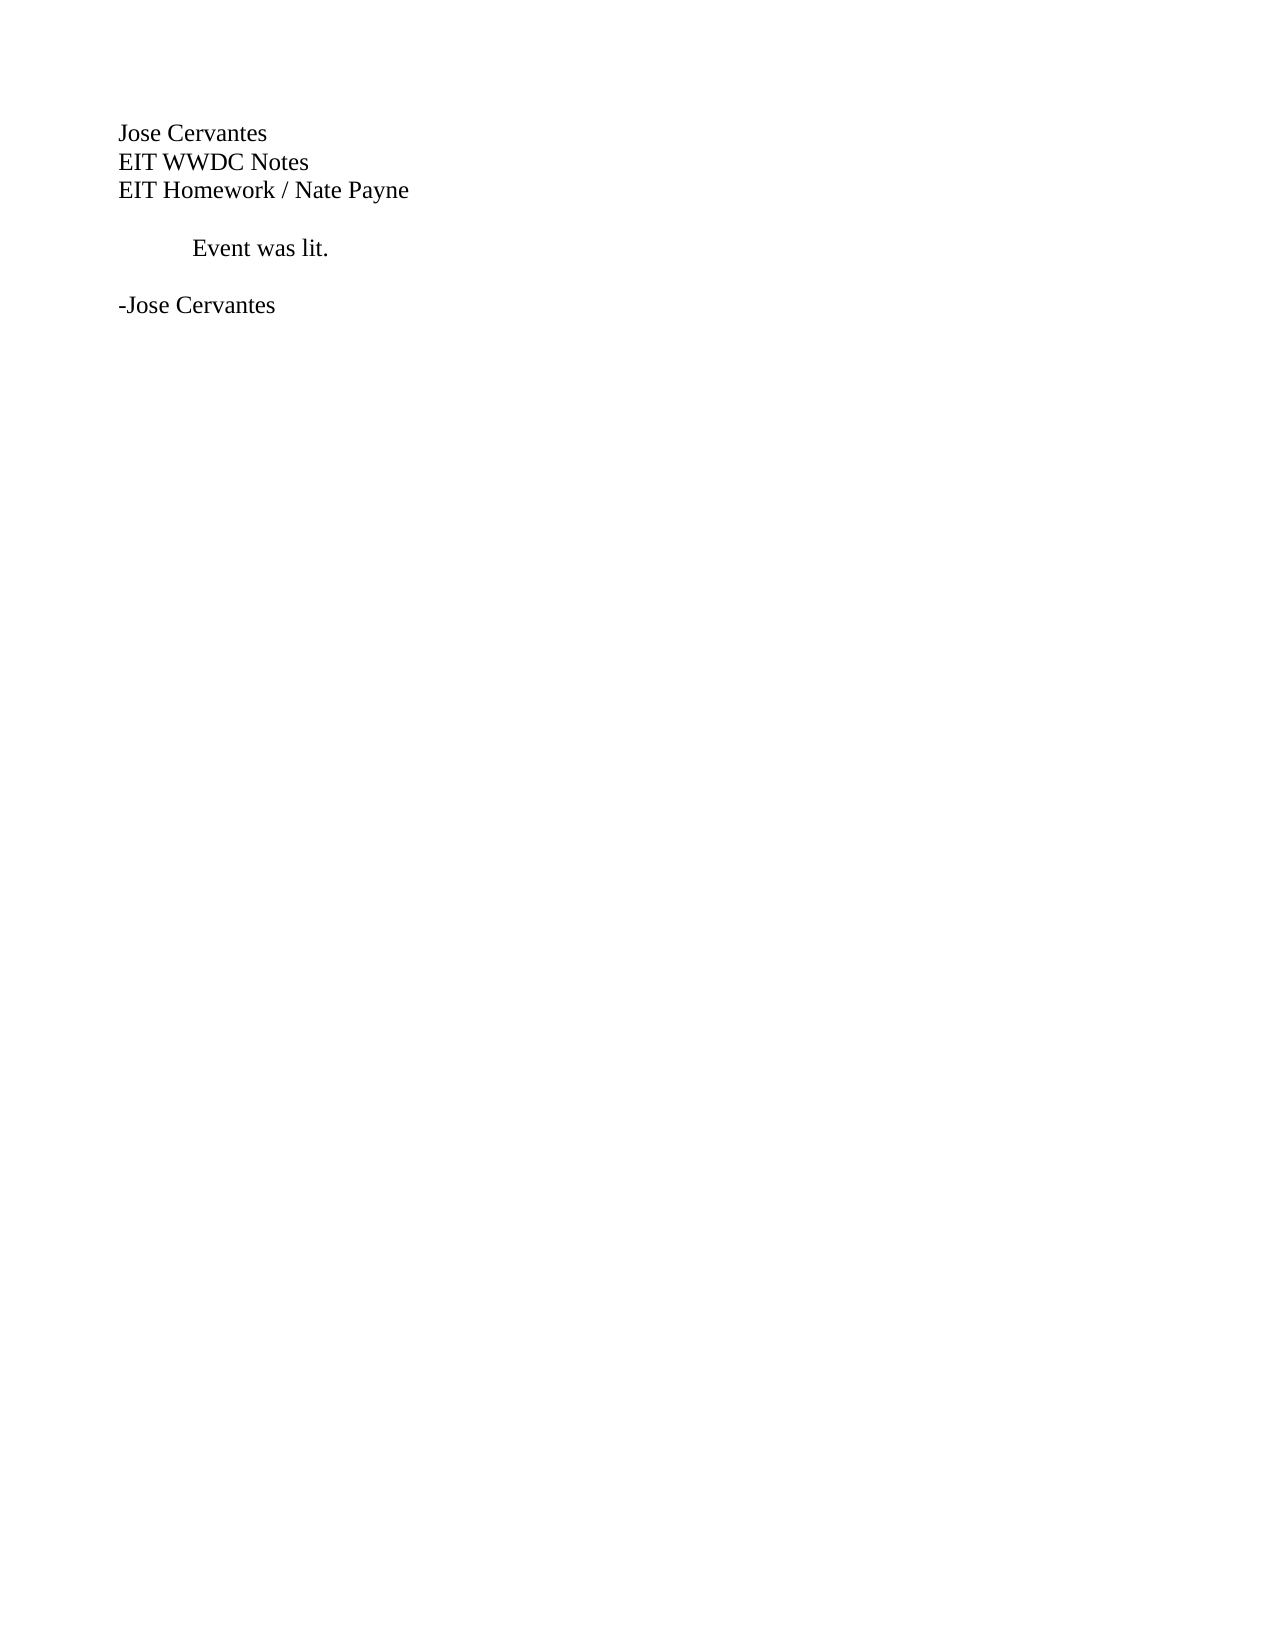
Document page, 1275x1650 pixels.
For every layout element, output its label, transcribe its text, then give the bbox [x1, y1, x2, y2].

text EIT Homework / Nate Payne [118, 176, 1157, 204]
text -Jose Cervantes [118, 291, 1157, 319]
text EIT WWDC Notes [118, 147, 1157, 176]
text Event was lit. [118, 233, 1157, 262]
text Jose Cervantes [118, 118, 1157, 147]
